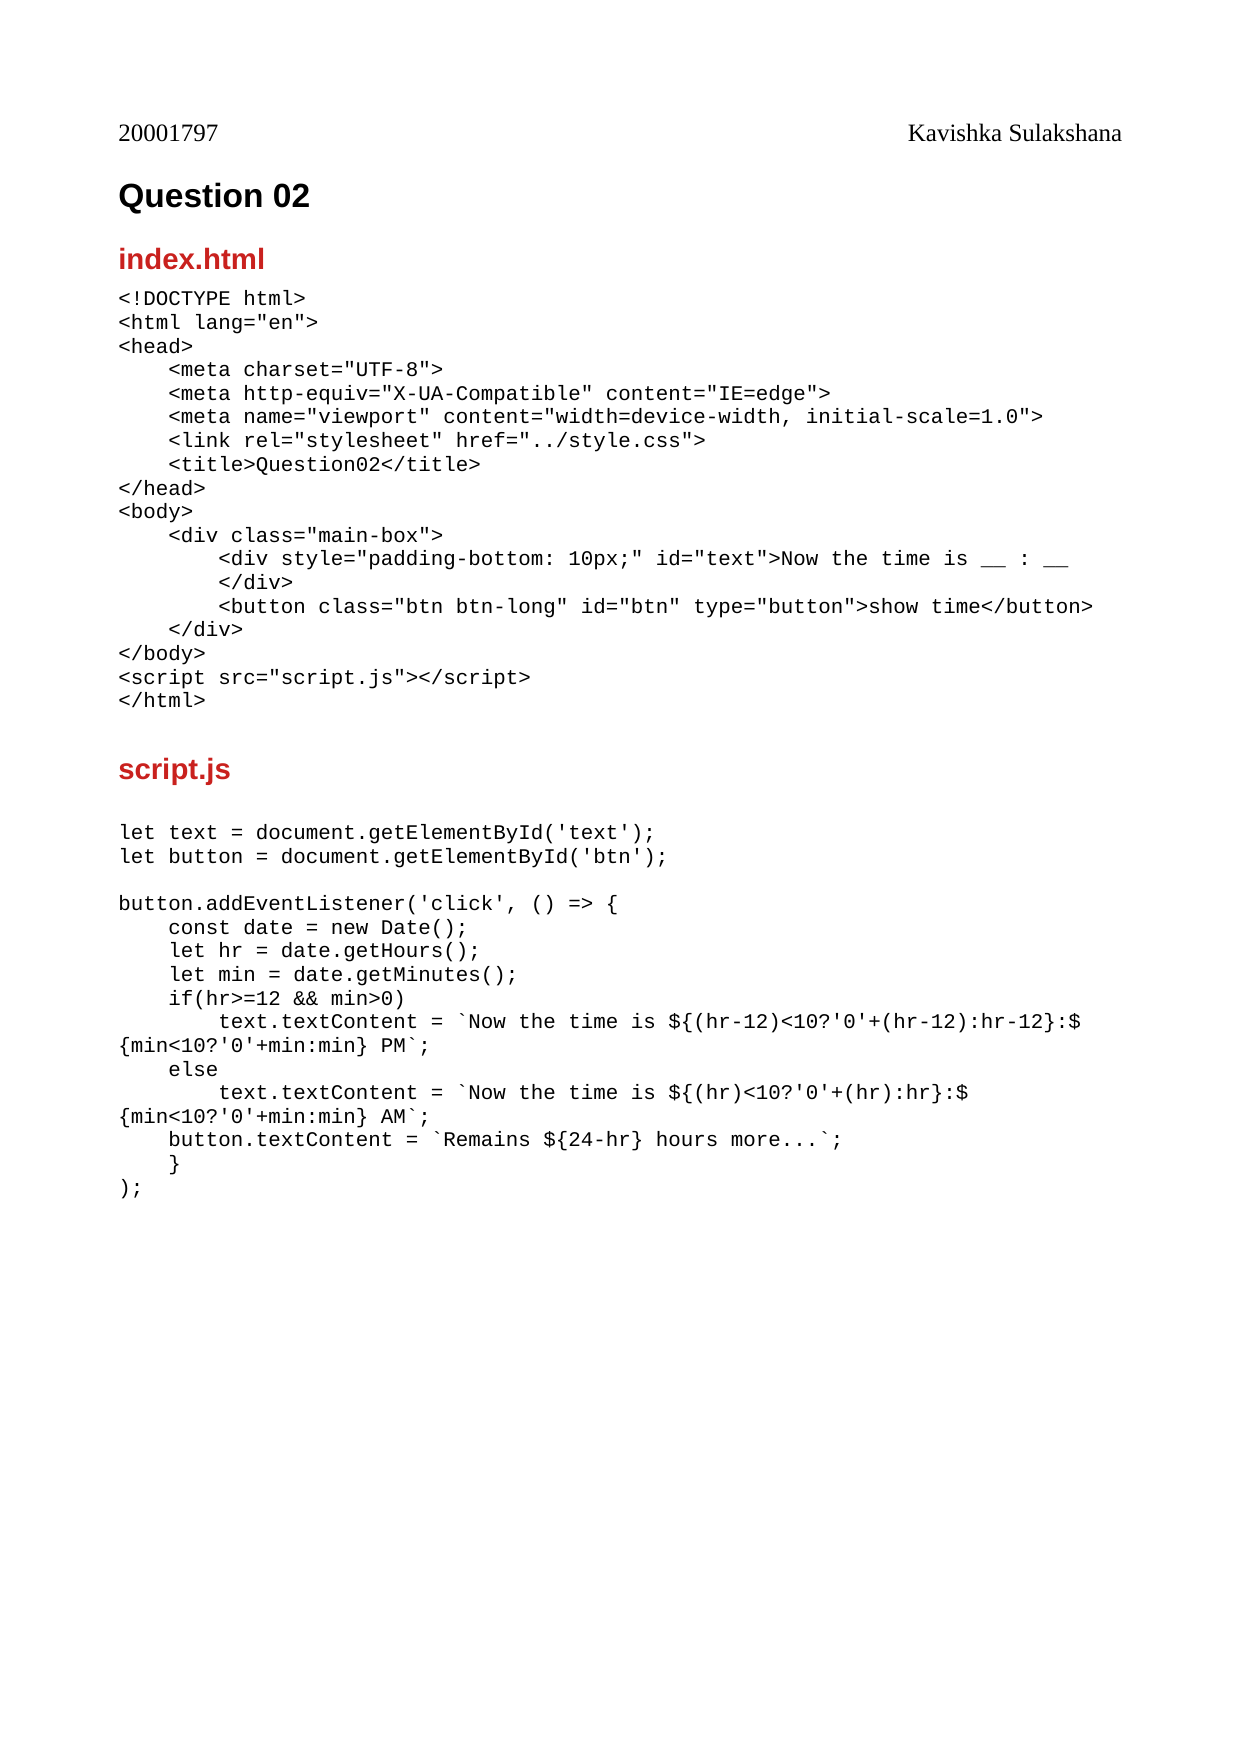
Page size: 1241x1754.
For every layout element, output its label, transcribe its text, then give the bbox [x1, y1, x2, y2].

subtitle Question 02 [118, 176, 1122, 215]
text <title>Question02</title> [118, 454, 1122, 477]
text if(hr>=12 && min>0) [118, 988, 1122, 1011]
text let min = date.getMinutes(); [118, 964, 1122, 988]
text <button class="btn btn-long" id="btn" type="button">show time</button> [118, 596, 1122, 619]
text <div style="padding-bottom: 10px;" id="text">Now the time is __ : __ [118, 548, 1122, 572]
text </body> [118, 643, 1122, 667]
subtitle script.js [118, 752, 1122, 786]
text <meta name="viewport" content="width=device-width, initial-scale=1.0"> [118, 407, 1122, 430]
text <head> [118, 336, 1122, 359]
text button.addEventListener('click', () => { [118, 893, 1122, 917]
text const date = new Date(); [118, 917, 1122, 940]
text <link rel="stylesheet" href="../style.css"> [118, 430, 1122, 454]
text <meta http-equiv="X-UA-Compatible" content="IE=edge"> [118, 383, 1122, 407]
text text.textContent = `Now the time is ${(hr-12)<10?'0'+(hr-12):hr-12}:${min<10?'0'+min:min} PM`; [118, 1011, 1122, 1058]
text else [118, 1058, 1122, 1082]
text <meta charset="UTF-8"> [118, 359, 1122, 383]
text <html lang="en"> [118, 312, 1122, 336]
text </html> [118, 690, 1122, 714]
text <script src="script.js"></script> [118, 667, 1122, 690]
text text.textContent = `Now the time is ${(hr)<10?'0'+(hr):hr}:${min<10?'0'+min:min} AM`; [118, 1082, 1122, 1129]
text </head> [118, 477, 1122, 501]
text </div> [118, 572, 1122, 596]
text let text = document.getElementById('text'); [118, 822, 1122, 846]
text } [118, 1153, 1122, 1177]
subtitle index.html [118, 242, 1122, 276]
text let hr = date.getHours(); [118, 940, 1122, 964]
text button.textContent = `Remains ${24-hr} hours more...`; [118, 1129, 1122, 1153]
text </div> [118, 619, 1122, 643]
text let button = document.getElementById('btn'); [118, 846, 1122, 869]
text <body> [118, 501, 1122, 525]
text ); [118, 1177, 1122, 1200]
text <div class="main-box"> [118, 525, 1122, 548]
text <!DOCTYPE html> [118, 288, 1122, 312]
